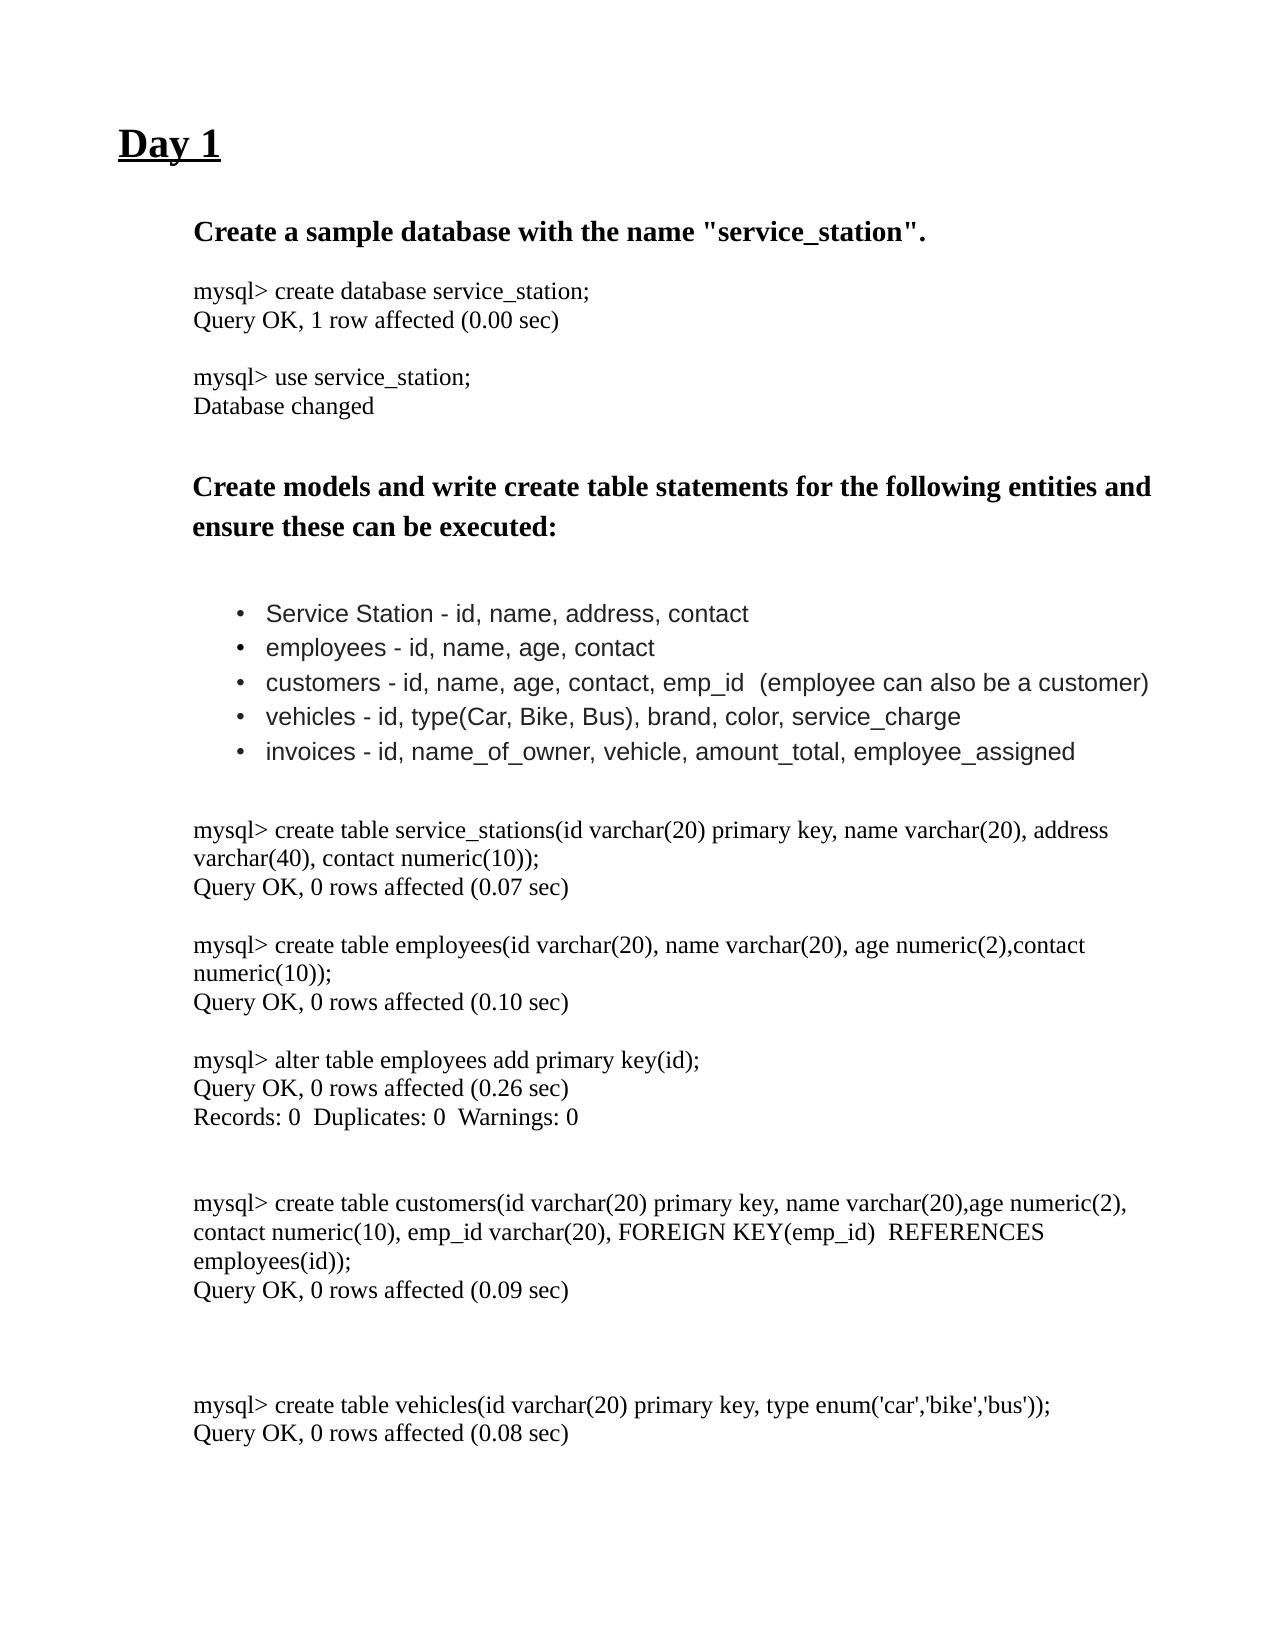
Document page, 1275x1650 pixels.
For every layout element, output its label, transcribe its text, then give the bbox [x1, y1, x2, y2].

text Query OK, 0 rows affected (0.26 sec) [193, 1073, 1157, 1102]
list Create a sample database with the name "service_station". [156, 214, 1157, 247]
text Query OK, 0 rows affected (0.07 sec) [193, 872, 1157, 901]
text Query OK, 0 rows affected (0.10 sec) [193, 987, 1157, 1016]
text Records: 0 Duplicates: 0 Warnings: 0 [193, 1102, 1157, 1131]
text Database changed [193, 391, 1157, 420]
text Query OK, 0 rows affected (0.08 sec) [193, 1418, 1157, 1447]
text mysql> use service_station; [193, 362, 1157, 391]
text mysql> create table vehicles(id varchar(20) primary key, type enum('car','bike','bus')); [193, 1390, 1157, 1418]
list employees - id, name, age, contact [236, 633, 1157, 662]
text Query OK, 0 rows affected (0.09 sec) [193, 1275, 1157, 1303]
text Query OK, 1 row affected (0.00 sec) [193, 305, 1157, 334]
text mysql> create table customers(id varchar(20) primary key, name varchar(20),age numeric(2), contact numeric(10), emp_id varchar(20), FOREIGN KEY(emp_id) REFERENCES employees(id)); [193, 1188, 1157, 1275]
list customers - id, name, age, contact, emp_id (employee can also be a customer) [236, 668, 1157, 697]
list invoices - id, name_of_owner, vehicle, amount_total, employee_assigned [236, 737, 1157, 766]
list vehicles - id, type(Car, Bike, Bus), brand, color, service_charge [236, 702, 1157, 731]
text mysql> alter table employees add primary key(id); [193, 1045, 1157, 1073]
list Service Station - id, name, address, contact [236, 598, 1157, 627]
text mysql> create table employees(id varchar(20), name varchar(20), age numeric(2),contact numeric(10)); [193, 930, 1157, 987]
text mysql> create table service_stations(id varchar(20) primary key, name varchar(20), address varchar(40), contact numeric(10)); [193, 815, 1157, 872]
list Create models and write create table statements for the following entities and ensure these can be executed: [154, 469, 1157, 543]
text mysql> create database service_station; [193, 276, 1157, 305]
text Day 1 [118, 118, 1157, 166]
